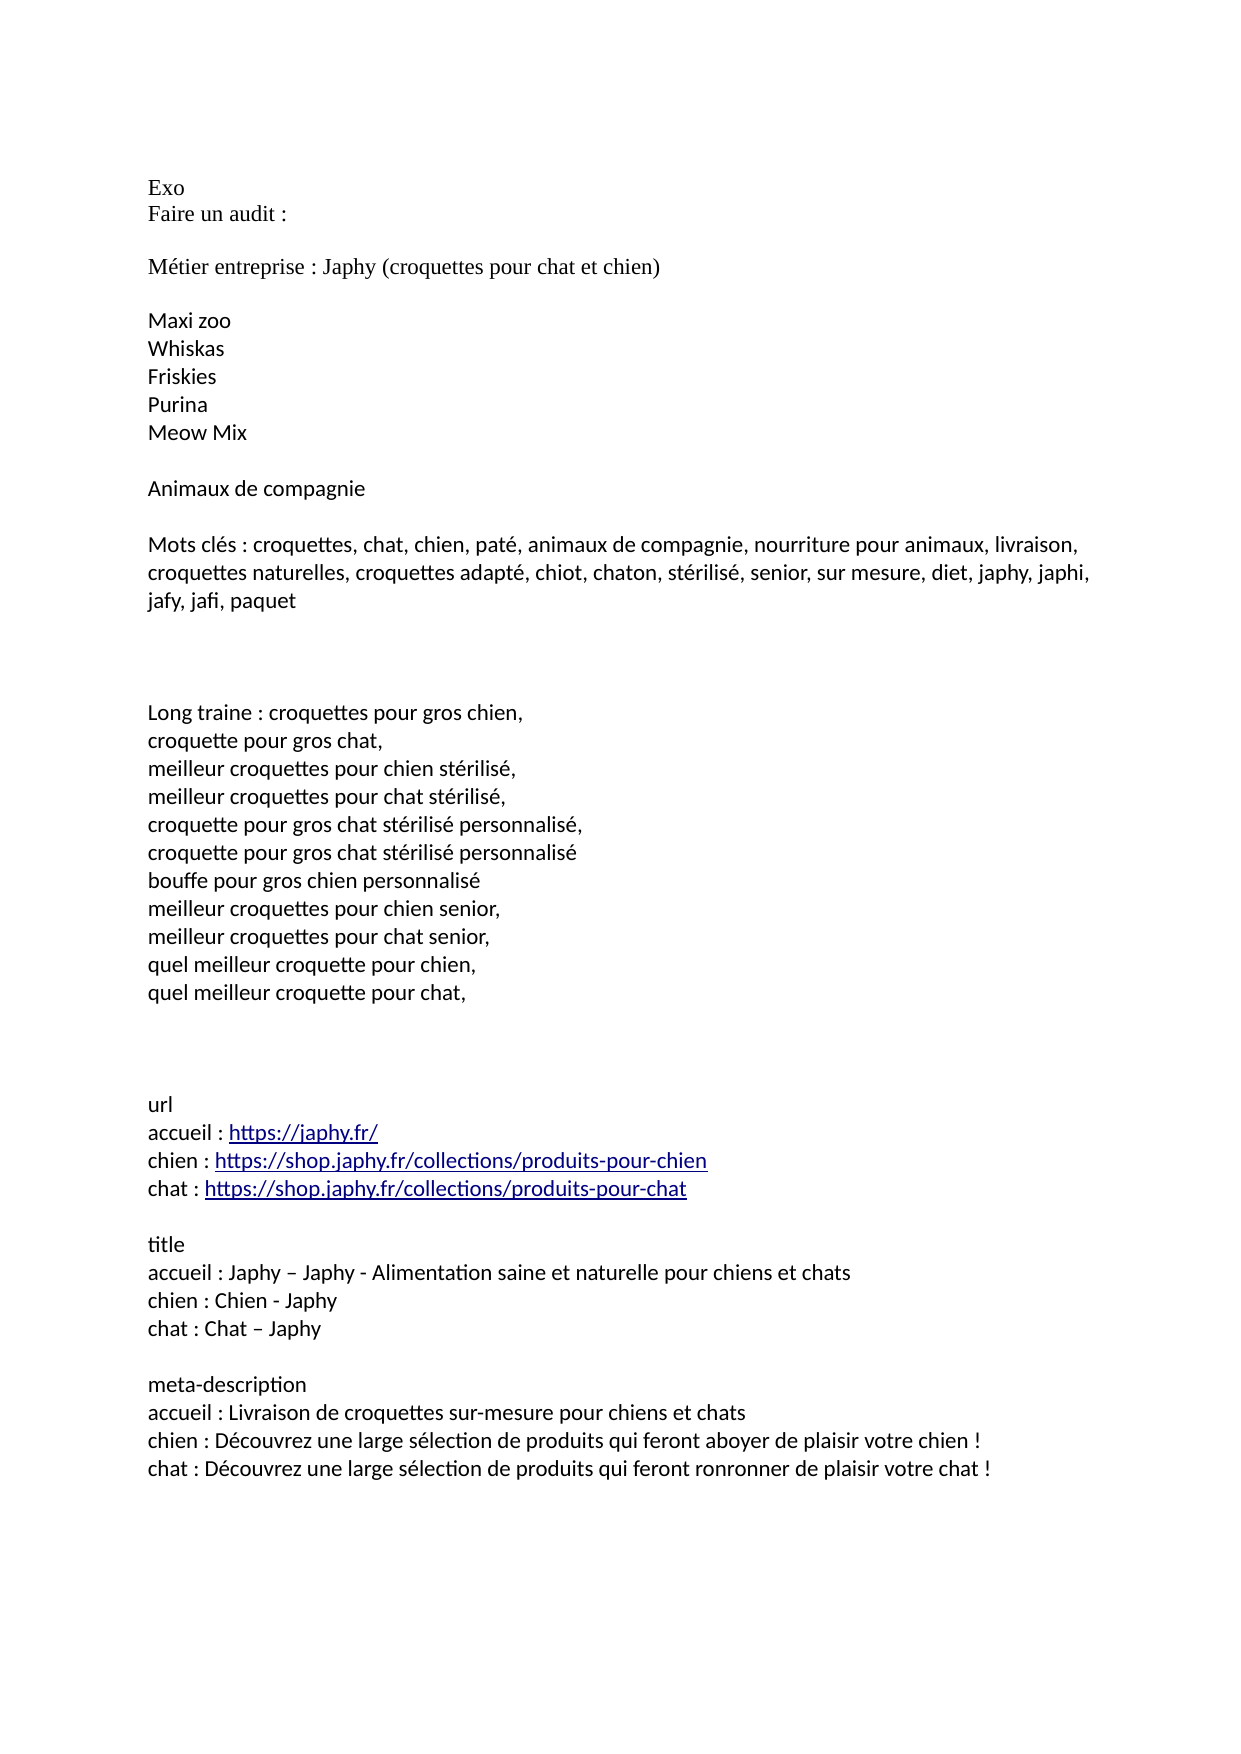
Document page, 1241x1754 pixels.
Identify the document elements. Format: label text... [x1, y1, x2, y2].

text chien : Chien - Japhy [148, 1286, 1093, 1314]
text chat : https://shop.japhy.fr/collections/produits-pour-chat [148, 1174, 1093, 1202]
text Exo [148, 174, 1093, 200]
text croquette pour gros chat, [148, 726, 1093, 754]
text quel meilleur croquette pour chat, [148, 978, 1093, 1006]
text title [148, 1230, 1093, 1258]
text Long traine : croquettes pour gros chien, [148, 698, 1093, 726]
text Whiskas [148, 334, 1093, 362]
text meilleur croquettes pour chat stérilisé, [148, 782, 1093, 810]
text bouffe pour gros chien personnalisé [148, 866, 1093, 894]
text Maxi zoo [148, 306, 1093, 334]
text Métier entreprise : Japhy (croquettes pour chat et chien) [148, 253, 1093, 279]
text Animaux de compagnie [148, 474, 1093, 502]
text chien : https://shop.japhy.fr/collections/produits-pour-chien [148, 1146, 1093, 1174]
text Purina [148, 390, 1093, 418]
text chien : Découvrez une large sélection de produits qui feront aboyer de plaisir votre chien ! [148, 1427, 1093, 1454]
text Faire un audit : [148, 200, 1093, 227]
text croquette pour gros chat stérilisé personnalisé [148, 838, 1093, 866]
text meilleur croquettes pour chien stérilisé, [148, 754, 1093, 782]
text Friskies [148, 362, 1093, 390]
text Mots clés : croquettes, chat, chien, paté, animaux de compagnie, nourriture pour animaux, livraison, croquettes naturelles, croquettes adapté, chiot, chaton, stérilisé, senior, sur mesure, diet, japhy, japhi, jafy, jafi, paquet [148, 530, 1093, 614]
text meilleur croquettes pour chat senior, [148, 922, 1093, 950]
text croquette pour gros chat stérilisé personnalisé, [148, 810, 1093, 838]
text chat : Découvrez une large sélection de produits qui feront ronronner de plaisir votre chat ! [148, 1454, 1093, 1483]
text accueil : Livraison de croquettes sur-mesure pour chiens et chats [148, 1398, 1093, 1427]
text meilleur croquettes pour chien senior, [148, 894, 1093, 922]
text url [148, 1090, 1093, 1118]
text Meow Mix [148, 418, 1093, 446]
text quel meilleur croquette pour chien, [148, 950, 1093, 978]
text chat : Chat – Japhy [148, 1314, 1093, 1342]
text accueil : Japhy – Japhy - Alimentation saine et naturelle pour chiens et chats [148, 1258, 1093, 1286]
text accueil : https://japhy.fr/ [148, 1118, 1093, 1146]
text meta-description [148, 1371, 1093, 1398]
